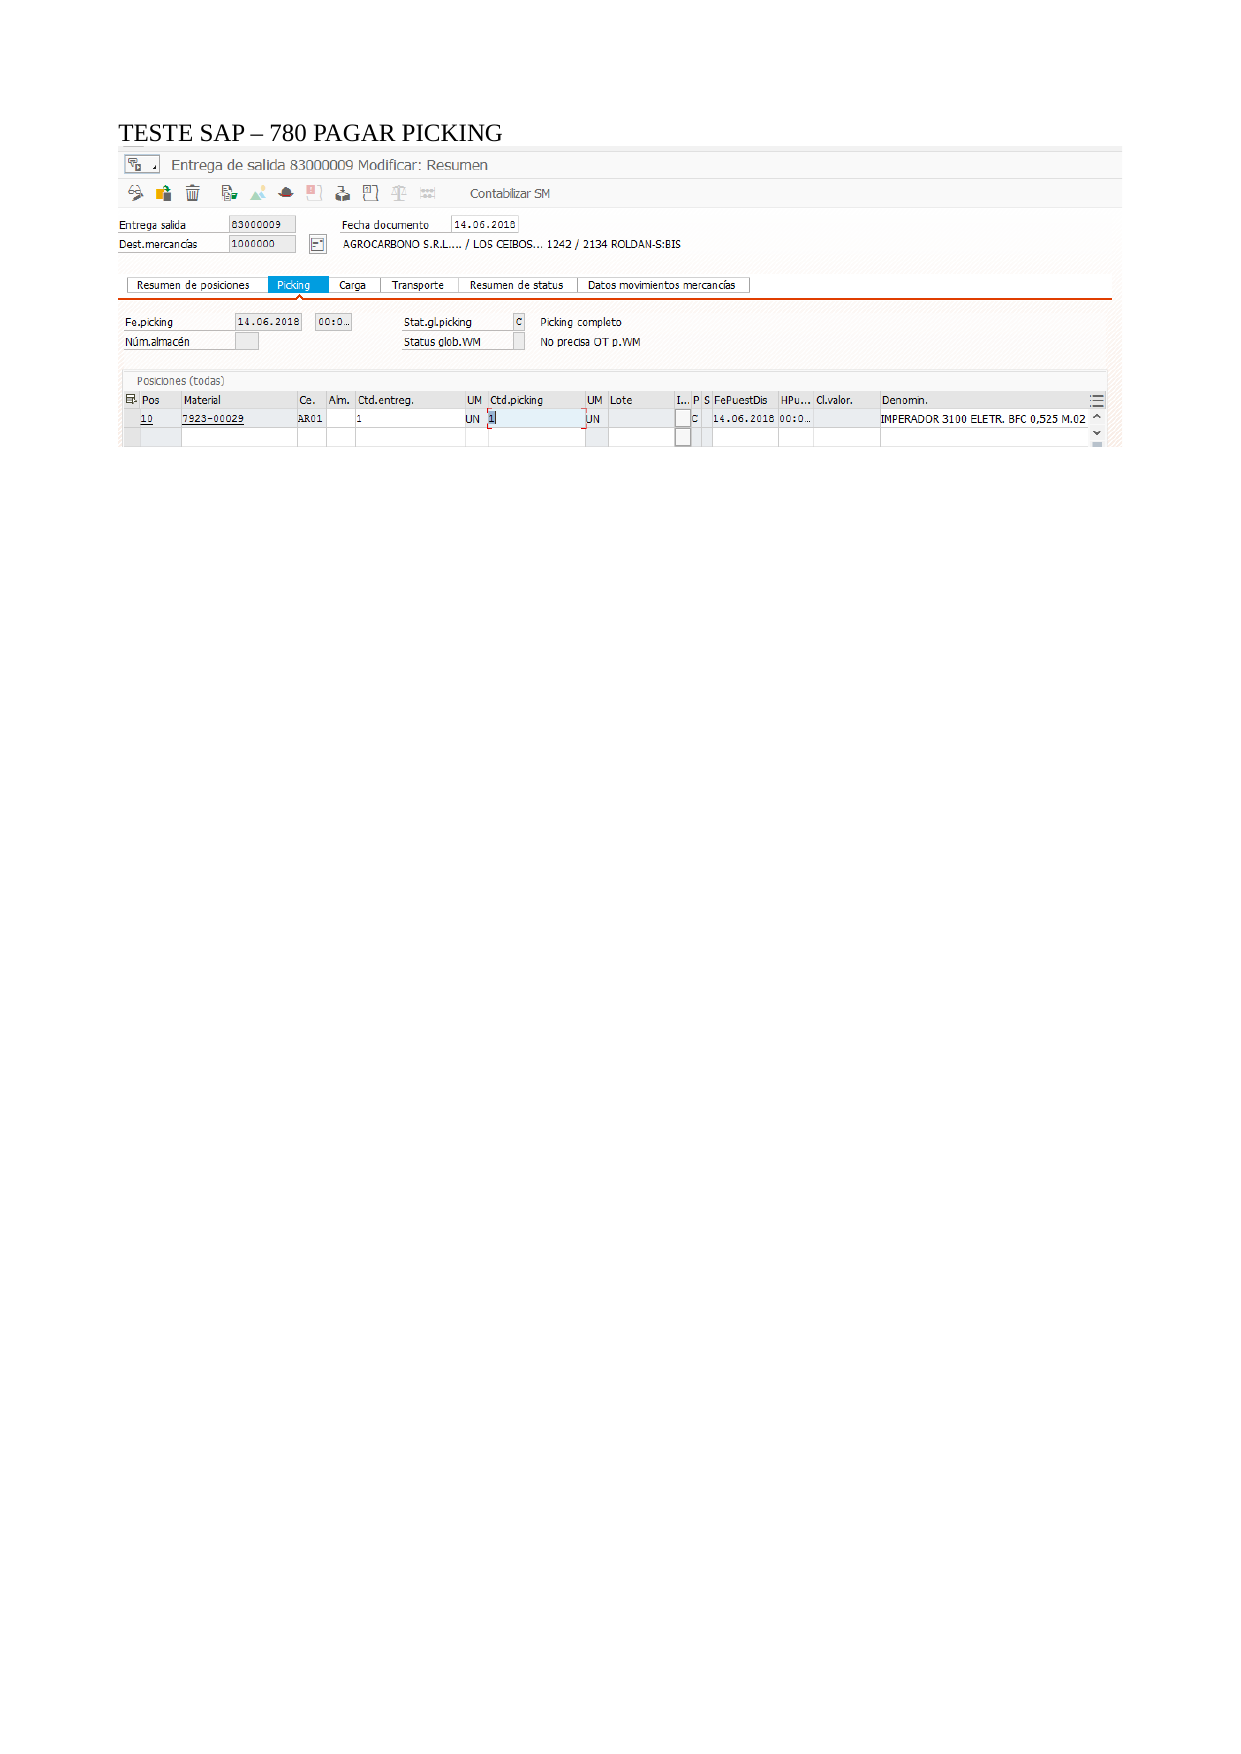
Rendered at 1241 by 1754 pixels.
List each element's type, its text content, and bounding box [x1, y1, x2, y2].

text TESTE SAP – 780 PAGAR PICKING [118, 118, 1122, 146]
picture [118, 146, 1123, 447]
